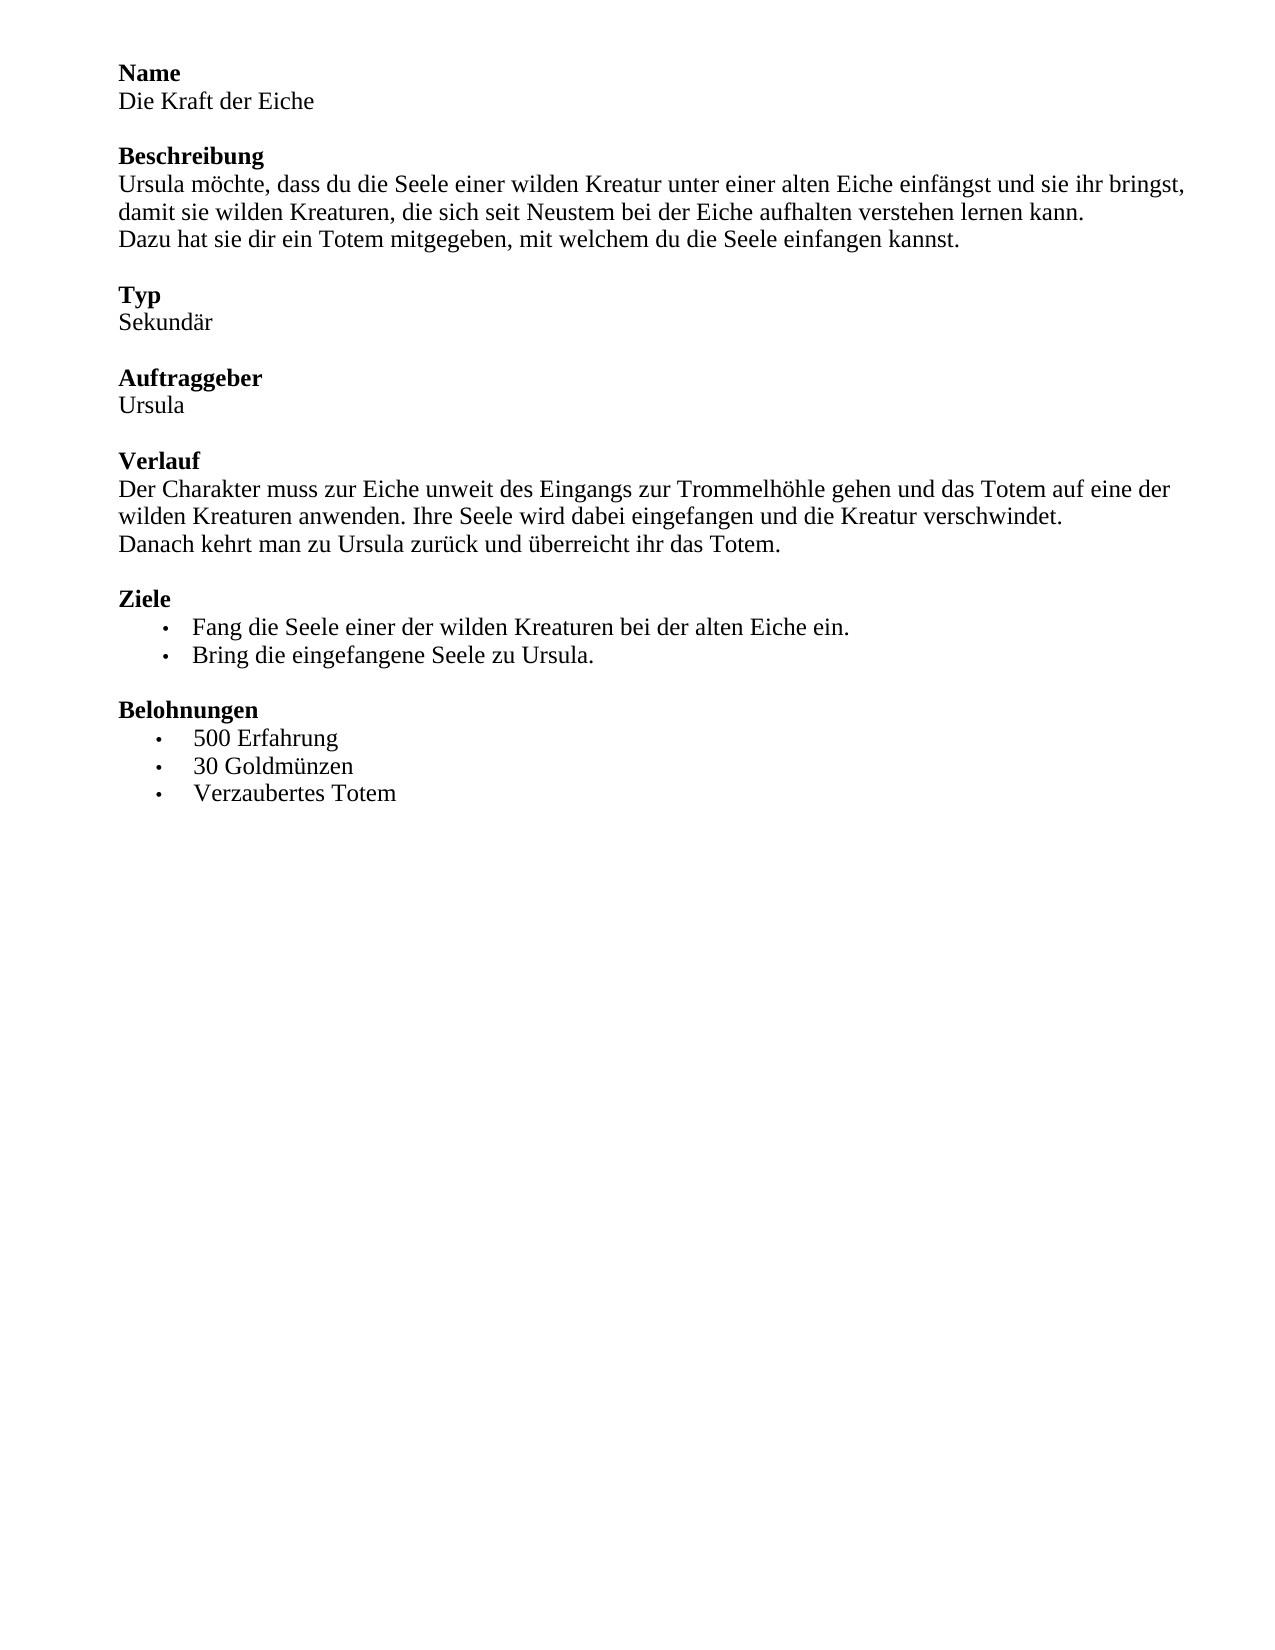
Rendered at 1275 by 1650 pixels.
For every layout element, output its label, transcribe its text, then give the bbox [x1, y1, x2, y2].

text Auftraggeber [118, 364, 1216, 392]
list Verzaubertes Totem [156, 779, 1216, 807]
text Name [118, 59, 1216, 87]
text Beschreibung [118, 142, 1216, 170]
text Sekundär [118, 308, 1216, 336]
list 500 Erfahrung [156, 724, 1216, 752]
text Verlauf [118, 447, 1216, 475]
text Typ [118, 281, 1216, 308]
text Der Charakter muss zur Eiche unweit des Eingangs zur Trommelhöhle gehen und das Totem auf eine der wilden Kreaturen anwenden. Ihre Seele wird dabei eingefangen und die Kreatur verschwindet. Danach kehrt man zu Ursula zurück und überreicht ihr das Totem. [118, 475, 1216, 558]
text Belohnungen [118, 696, 1216, 724]
text Ursula möchte, dass du die Seele einer wilden Kreatur unter einer alten Eiche einfängst und sie ihr bringst, damit sie wilden Kreaturen, die sich seit Neustem bei der Eiche aufhalten verstehen lernen kann. Dazu hat sie dir ein Totem mitgegeben, mit welchem du die Seele einfangen kannst. [118, 170, 1216, 253]
text Ziele [118, 586, 1216, 613]
list Bring die eingefangene Seele zu Ursula. [162, 641, 1216, 669]
text Ursula [118, 392, 1216, 419]
text Die Kraft der Eiche [118, 87, 1216, 114]
list Fang die Seele einer der wilden Kreaturen bei der alten Eiche ein. [162, 613, 1216, 641]
list 30 Goldmünzen [156, 752, 1216, 779]
